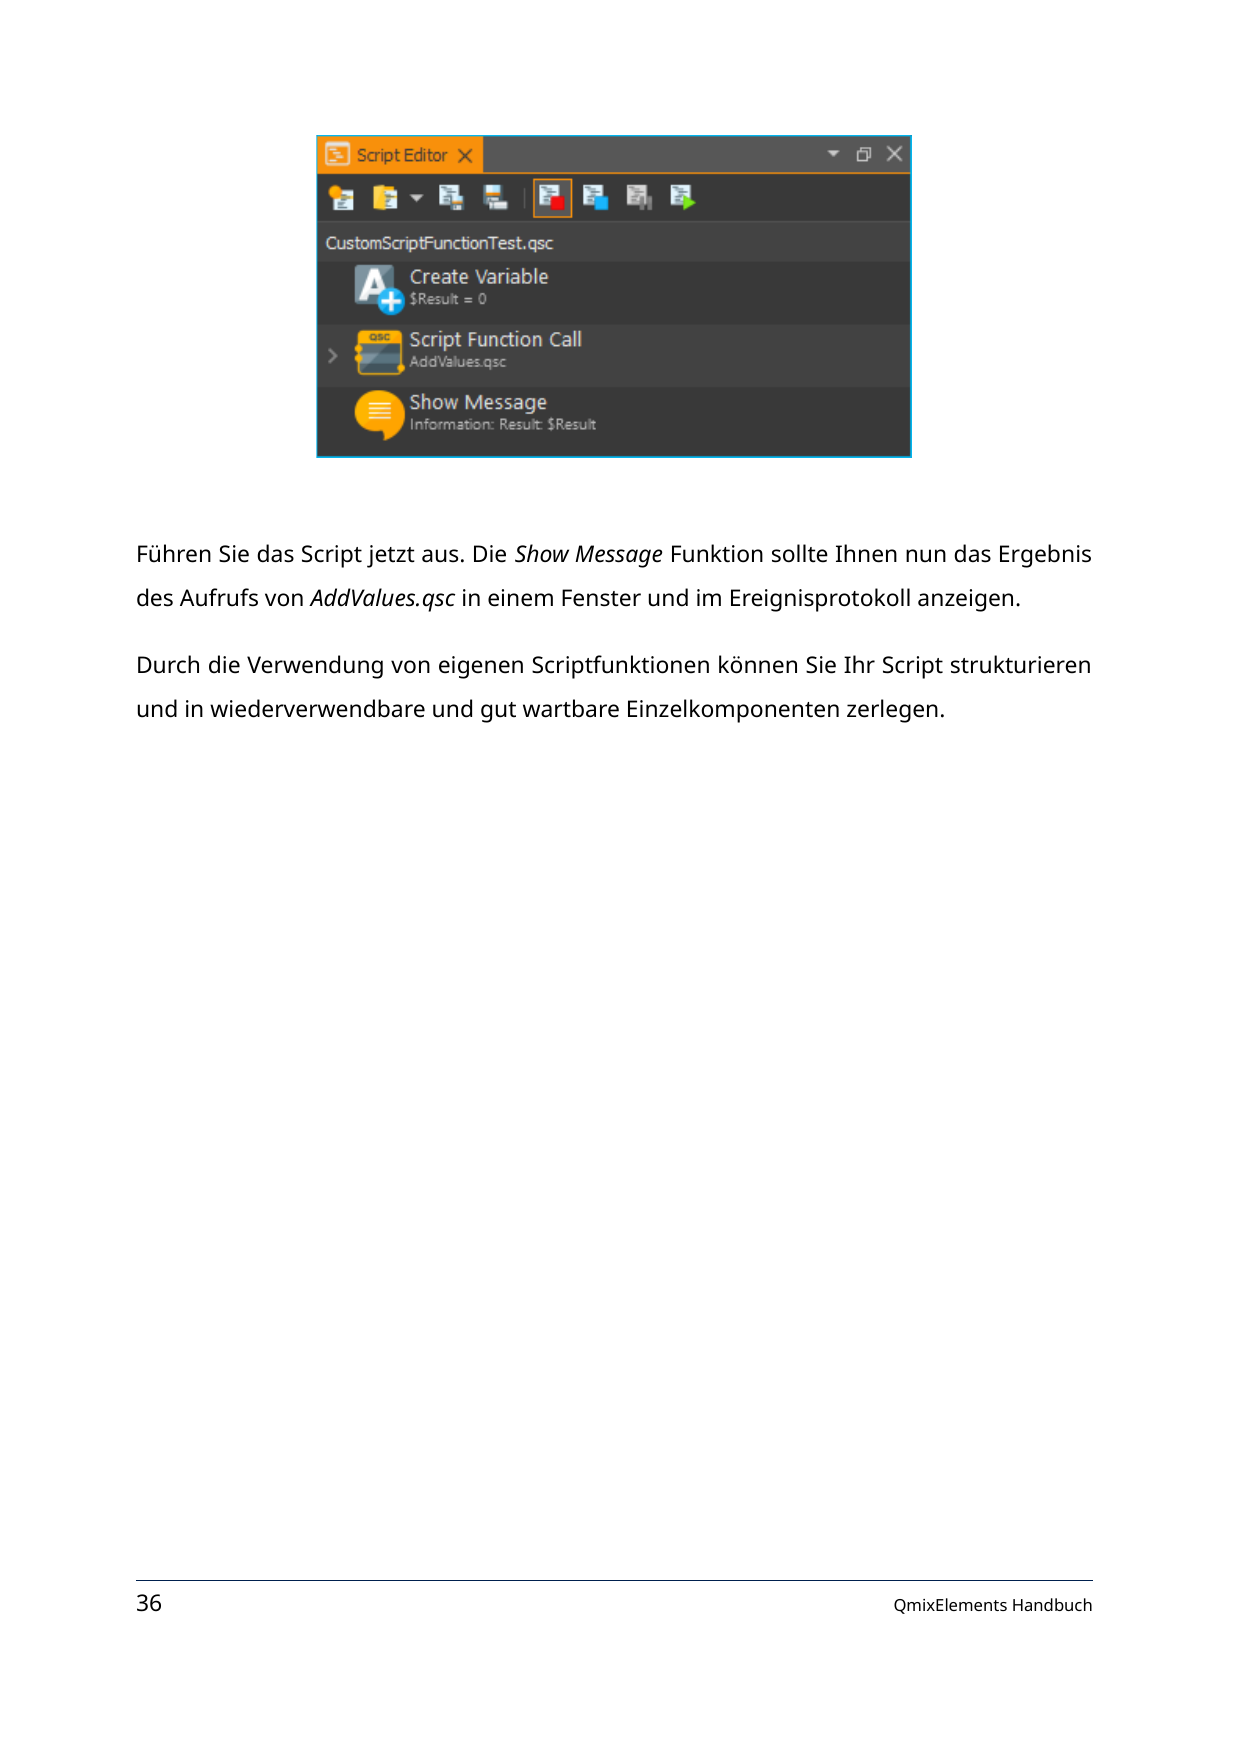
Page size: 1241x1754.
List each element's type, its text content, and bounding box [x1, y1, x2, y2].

text Führen Sie das Script jetzt aus. Die Show Message Funktion sollte Ihnen nun das Ergebnis des Aufrufs von AddValues.qsc in einem Fenster und im Ereignisprotokoll anzeigen. [136, 538, 1093, 613]
picture [316, 137, 910, 456]
text Durch die Verwendung von eigenen Scriptfunktionen können Sie Ihr Script strukturieren und in wiederverwendbare und gut wartbare Einzelkomponenten zerlegen. [136, 649, 1093, 724]
